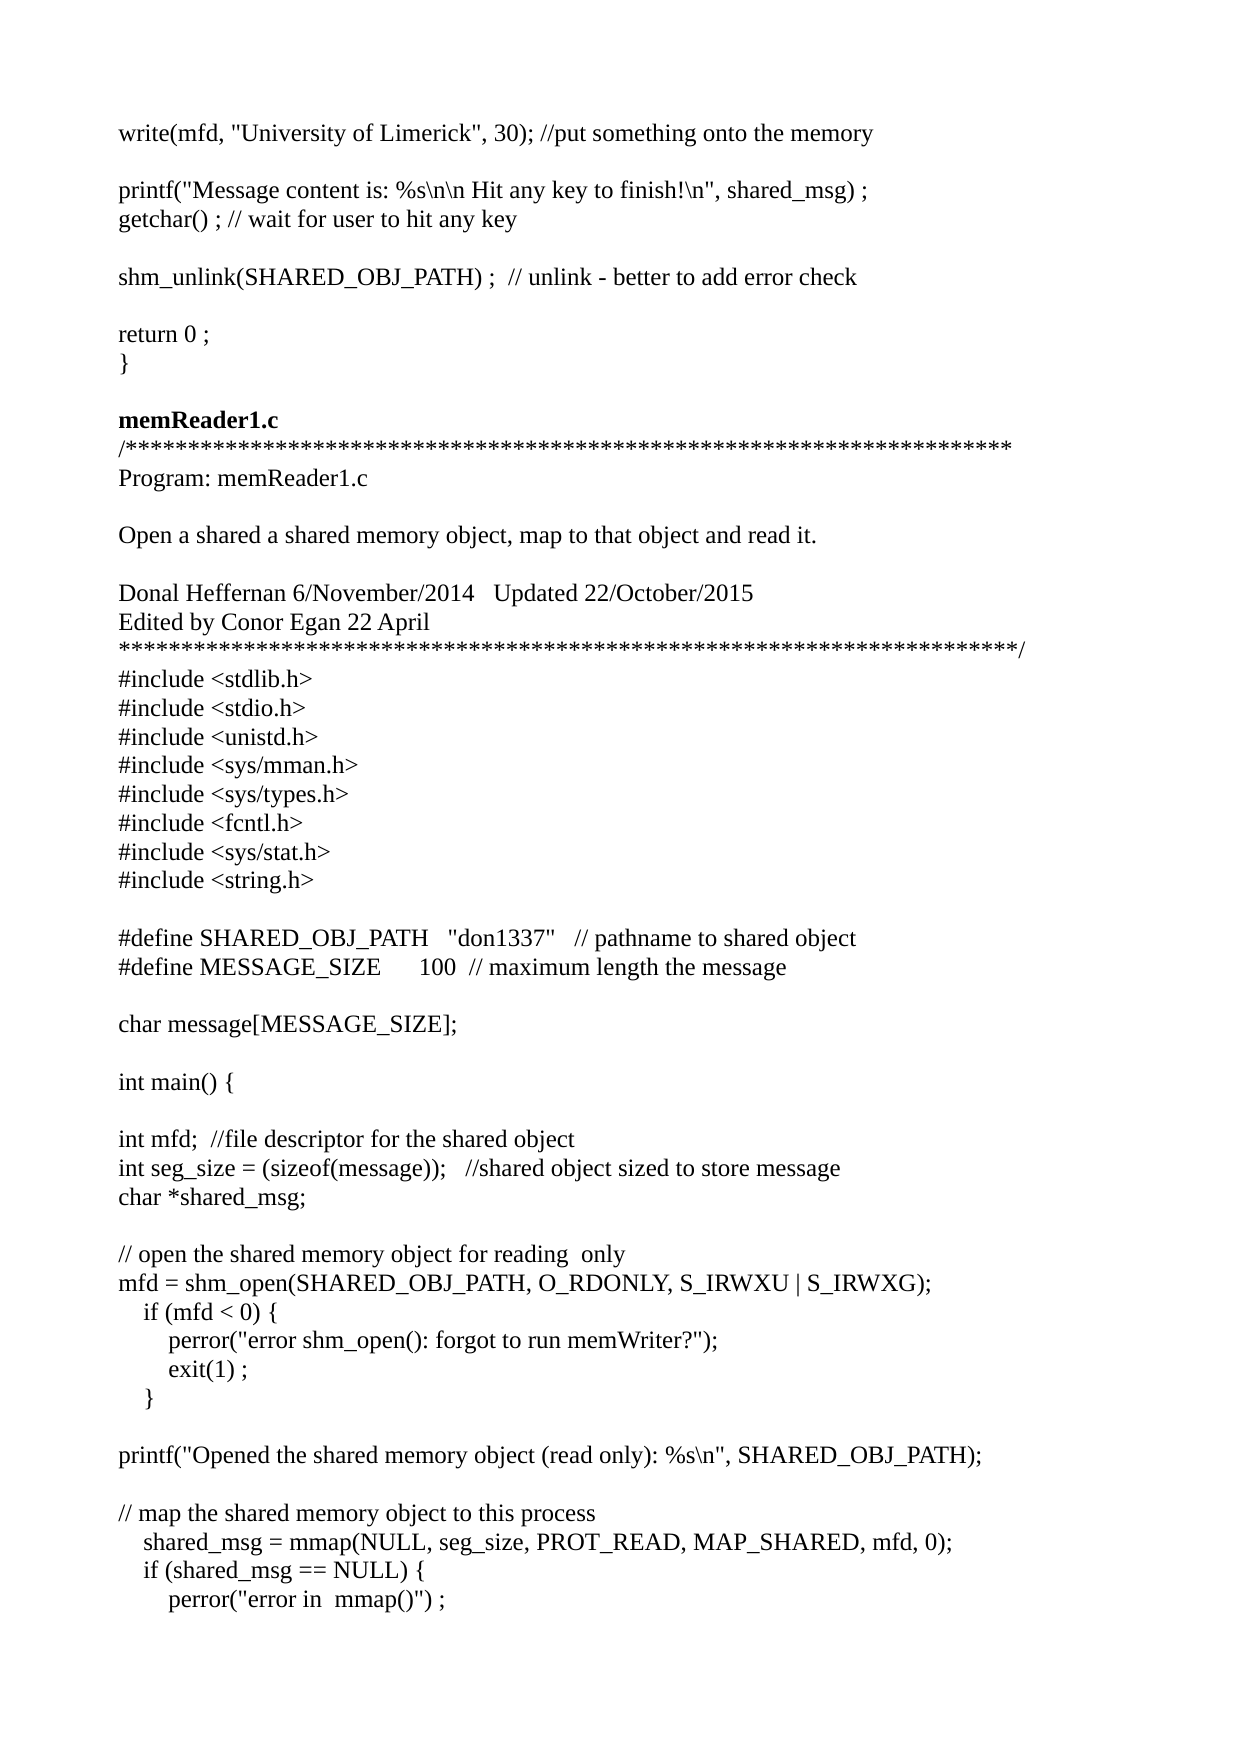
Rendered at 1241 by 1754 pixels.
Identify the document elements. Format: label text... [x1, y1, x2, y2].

text int mfd; //file descriptor for the shared object [118, 1124, 1122, 1153]
text if (mfd < 0) { [118, 1297, 1122, 1326]
text shared_msg = mmap(NULL, seg_size, PROT_READ, MAP_SHARED, mfd, 0); [118, 1527, 1122, 1556]
text Open a shared a shared memory object, map to that object and read it. [118, 521, 1122, 549]
text #include <string.h> [118, 866, 1122, 894]
text #include <stdio.h> [118, 693, 1122, 722]
text #include <fcntl.h> [118, 808, 1122, 837]
text int seg_size = (sizeof(message)); //shared object sized to store message [118, 1153, 1122, 1182]
text perror("error shm_open(): forgot to run memWriter?"); [118, 1326, 1122, 1354]
text #include <sys/stat.h> [118, 837, 1122, 866]
text #include <sys/mman.h> [118, 751, 1122, 779]
text char message[MESSAGE_SIZE]; [118, 1009, 1122, 1038]
text mfd = shm_open(SHARED_OBJ_PATH, O_RDONLY, S_IRWXU | S_IRWXG); [118, 1268, 1122, 1297]
text exit(1) ; [118, 1354, 1122, 1383]
text Program: memReader1.c [118, 463, 1122, 492]
text if (shared_msg == NULL) { [118, 1556, 1122, 1584]
text ************************************************************************/ [118, 636, 1122, 664]
text shm_unlink(SHARED_OBJ_PATH) ; // unlink - better to add error check [118, 262, 1122, 291]
text printf("Message content is: %s\n\n Hit any key to finish!\n", shared_msg) ; [118, 176, 1122, 204]
text char *shared_msg; [118, 1182, 1122, 1211]
text /*********************************************************************** [118, 434, 1122, 463]
text #include <sys/types.h> [118, 779, 1122, 808]
text } [118, 348, 1122, 377]
text getchar() ; // wait for user to hit any key [118, 204, 1122, 233]
text return 0 ; [118, 319, 1122, 348]
text // open the shared memory object for reading only [118, 1239, 1122, 1268]
text memReader1.c [118, 406, 1122, 434]
text Donal Heffernan 6/November/2014 Updated 22/October/2015 [118, 578, 1122, 607]
text } [118, 1383, 1122, 1412]
text Edited by Conor Egan 22 April [118, 607, 1122, 636]
text // map the shared memory object to this process [118, 1498, 1122, 1527]
text write(mfd, "University of Limerick", 30); //put something onto the memory [118, 118, 1122, 147]
text #include <unistd.h> [118, 722, 1122, 751]
text #include <stdlib.h> [118, 664, 1122, 693]
text int main() { [118, 1067, 1122, 1096]
text printf("Opened the shared memory object (read only): %s\n", SHARED_OBJ_PATH); [118, 1441, 1122, 1469]
text perror("error in mmap()") ; [118, 1584, 1122, 1613]
text #define MESSAGE_SIZE 100 // maximum length the message [118, 952, 1122, 981]
text #define SHARED_OBJ_PATH "don1337" // pathname to shared object [118, 923, 1122, 952]
